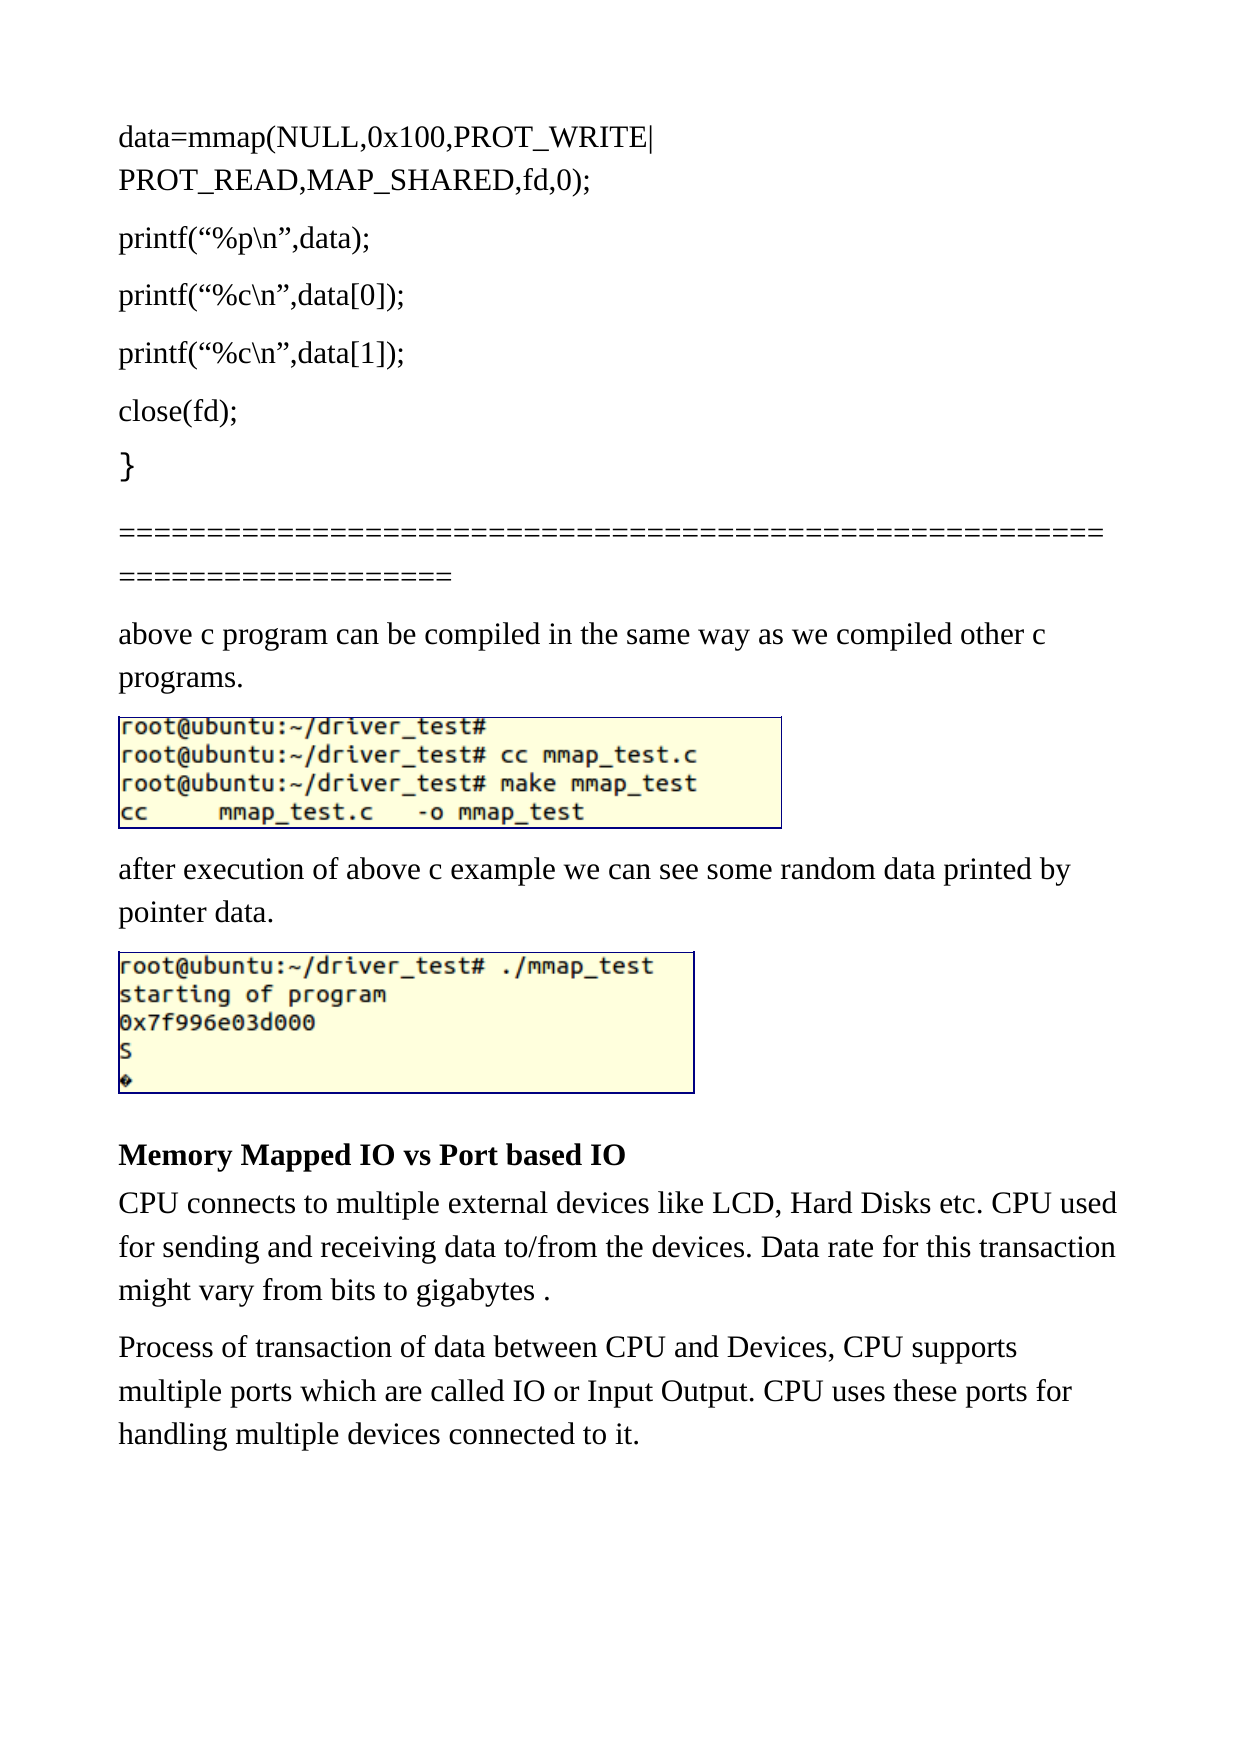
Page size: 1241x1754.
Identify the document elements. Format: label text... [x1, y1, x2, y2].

text printf(“%p\n”,data); [118, 219, 1122, 255]
text above c program can be compiled in the same way as we compiled other c programs. [118, 616, 1122, 694]
text data=mmap(NULL,0x100,PROT_WRITE|PROT_READ,MAP_SHARED,fd,0); [118, 118, 1122, 197]
text Process of transaction of data between CPU and Devices, CPU supports multiple ports which are called IO or Input Output. CPU uses these ports for handling multiple devices connected to it. [118, 1329, 1122, 1451]
text close(fd); [118, 392, 1122, 428]
picture [120, 953, 693, 1092]
text CPU connects to multiple external devices like LCD, Hard Disks etc. CPU used for sending and receiving data to/from the devices. Data rate for this transaction might vary from bits to gigabytes . [118, 1185, 1122, 1307]
subtitle Memory Mapped IO vs Port based IO [118, 1136, 1122, 1172]
text =========================================================================== [118, 515, 1122, 594]
text after execution of above c example we can see some random data printed by pointer data. [118, 851, 1122, 930]
text printf(“%c\n”,data[0]); [118, 277, 1122, 313]
text } [118, 450, 1122, 485]
picture [120, 718, 781, 827]
text printf(“%c\n”,data[1]); [118, 334, 1122, 370]
